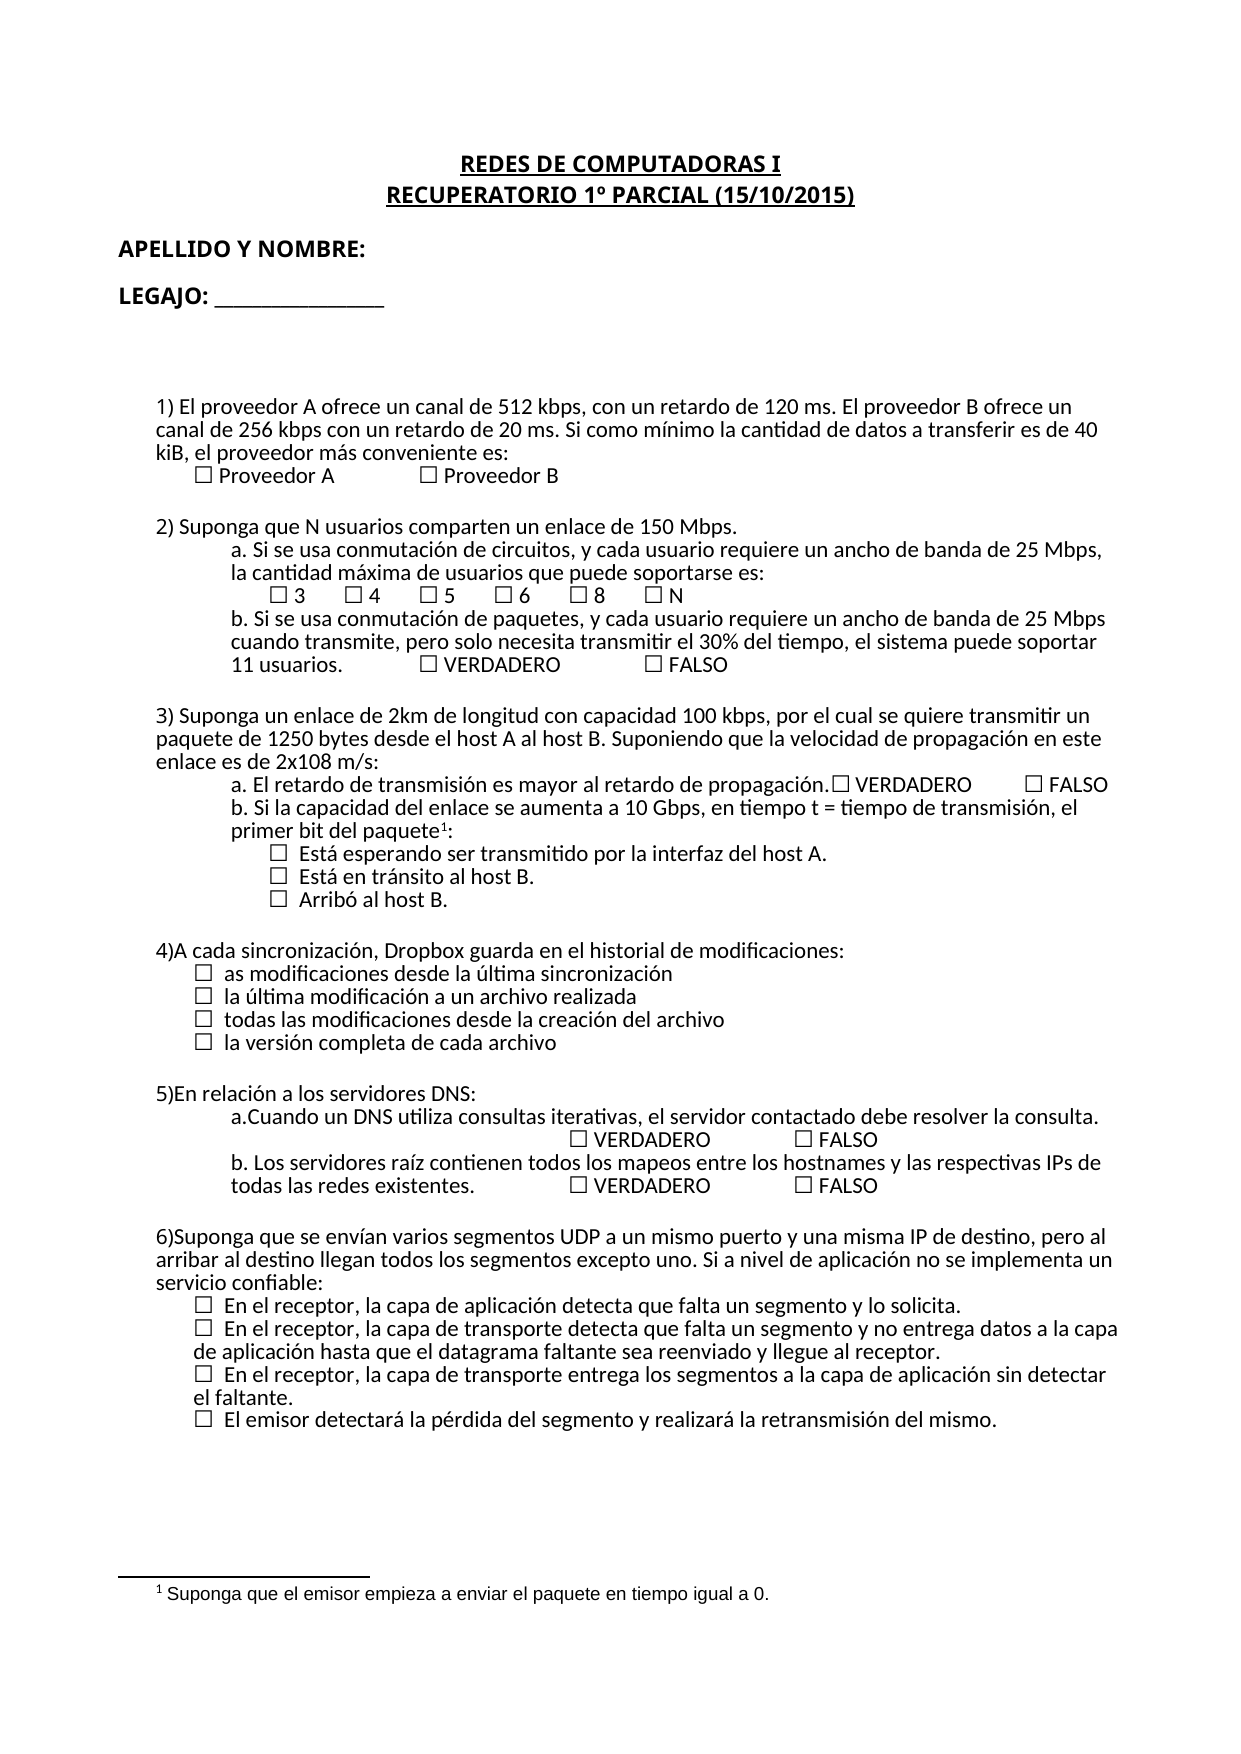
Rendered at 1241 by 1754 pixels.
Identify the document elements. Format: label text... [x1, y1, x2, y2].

list Suponga que N usuarios comparten un enlace de 150 Mbps. [118, 512, 1122, 541]
text ☐ En el receptor, la capa de transporte entrega los segmentos a la capa de aplicación sin detectar el faltante. [118, 1365, 1122, 1411]
text ☐ Arribó al host B. [118, 890, 1122, 913]
list Si se usa conmutación de paquetes, y cada usuario requiere un ancho de banda de 25 Mbps cuando transmite, pero solo necesita transmitir el 30% del tiempo, el sistema puede soportar 11 usuarios. ☐ VERDADERO ☐ FALSO [118, 609, 1122, 678]
list En relación a los servidores DNS: [118, 1079, 1122, 1107]
text ☐ la versión completa de cada archivo [118, 1033, 1122, 1056]
list El retardo de transmisión es mayor al retardo de propagación.☐ VERDADERO ☐ FALSO [118, 775, 1122, 798]
text ☐ 3 ☐ 4 ☐ 5 ☐ 6 ☐ 8 ☐ N [118, 587, 1122, 609]
list Suponga que se envían varios segmentos UDP a un mismo puerto y una misma IP de destino, pero al arribar al destino llegan todos los segmentos excepto uno. Si a nivel de aplicación no se implementa un servicio confiable: [118, 1222, 1122, 1296]
text ☐ En el receptor, la capa de aplicación detecta que falta un segmento y lo solicita. [118, 1296, 1122, 1319]
text ☐ as modificaciones desde la última sincronización [118, 964, 1122, 987]
text ☐ todas las modificaciones desde la creación del archivo [118, 1010, 1122, 1033]
text ☐ Proveedor A ☐ Proveedor B [118, 466, 1122, 489]
list Los servidores raíz contienen todos los mapeos entre los hostnames y las respectivas IPs de todas las redes existentes. ☐ VERDADERO ☐ FALSO [118, 1153, 1122, 1199]
list Si la capacidad del enlace se aumenta a 10 Gbps, en tiempo t = tiempo de transmisión, el primer bit del paquete: [118, 798, 1122, 844]
list Suponga que el emisor empieza a enviar el paquete en tiempo igual a 0. [155, 1583, 1122, 1606]
list Cuando un DNS utiliza consultas iterativas, el servidor contactado debe resolver la consulta. ☐ VERDADERO ☐ FALSO [118, 1107, 1122, 1153]
list Si se usa conmutación de circuitos, y cada usuario requiere un ancho de banda de 25 Mbps, la cantidad máxima de usuarios que puede soportarse es: [118, 541, 1122, 587]
list A cada sincronización, Dropbox guarda en el historial de modificaciones: [118, 936, 1122, 964]
text ☐ Está en tránsito al host B. [118, 867, 1122, 890]
list El proveedor A ofrece un canal de 512 kbps, con un retardo de 120 ms. El proveedor B ofrece un canal de 256 kbps con un retardo de 20 ms. Si como mínimo la cantidad de datos a transferir es de 40 kiB, el proveedor más conveniente es: [118, 392, 1122, 466]
list Suponga un enlace de 2km de longitud con capacidad 100 kbps, por el cual se quiere transmitir un paquete de 1250 bytes desde el host A al host B. Suponiendo que la velocidad de propagación en este enlace es de 2x108 m/s: [118, 701, 1122, 775]
text ☐ la última modificación a un archivo realizada [118, 987, 1122, 1010]
text ☐ Está esperando ser transmitido por la interfaz del host A. [118, 844, 1122, 867]
text ☐ En el receptor, la capa de transporte detecta que falta un segmento y no entrega datos a la capa de aplicación hasta que el datagrama faltante sea reenviado y llegue al receptor. [118, 1319, 1122, 1365]
text ☐ El emisor detectará la pérdida del segmento y realizará la retransmisión del mismo. [118, 1411, 1122, 1434]
